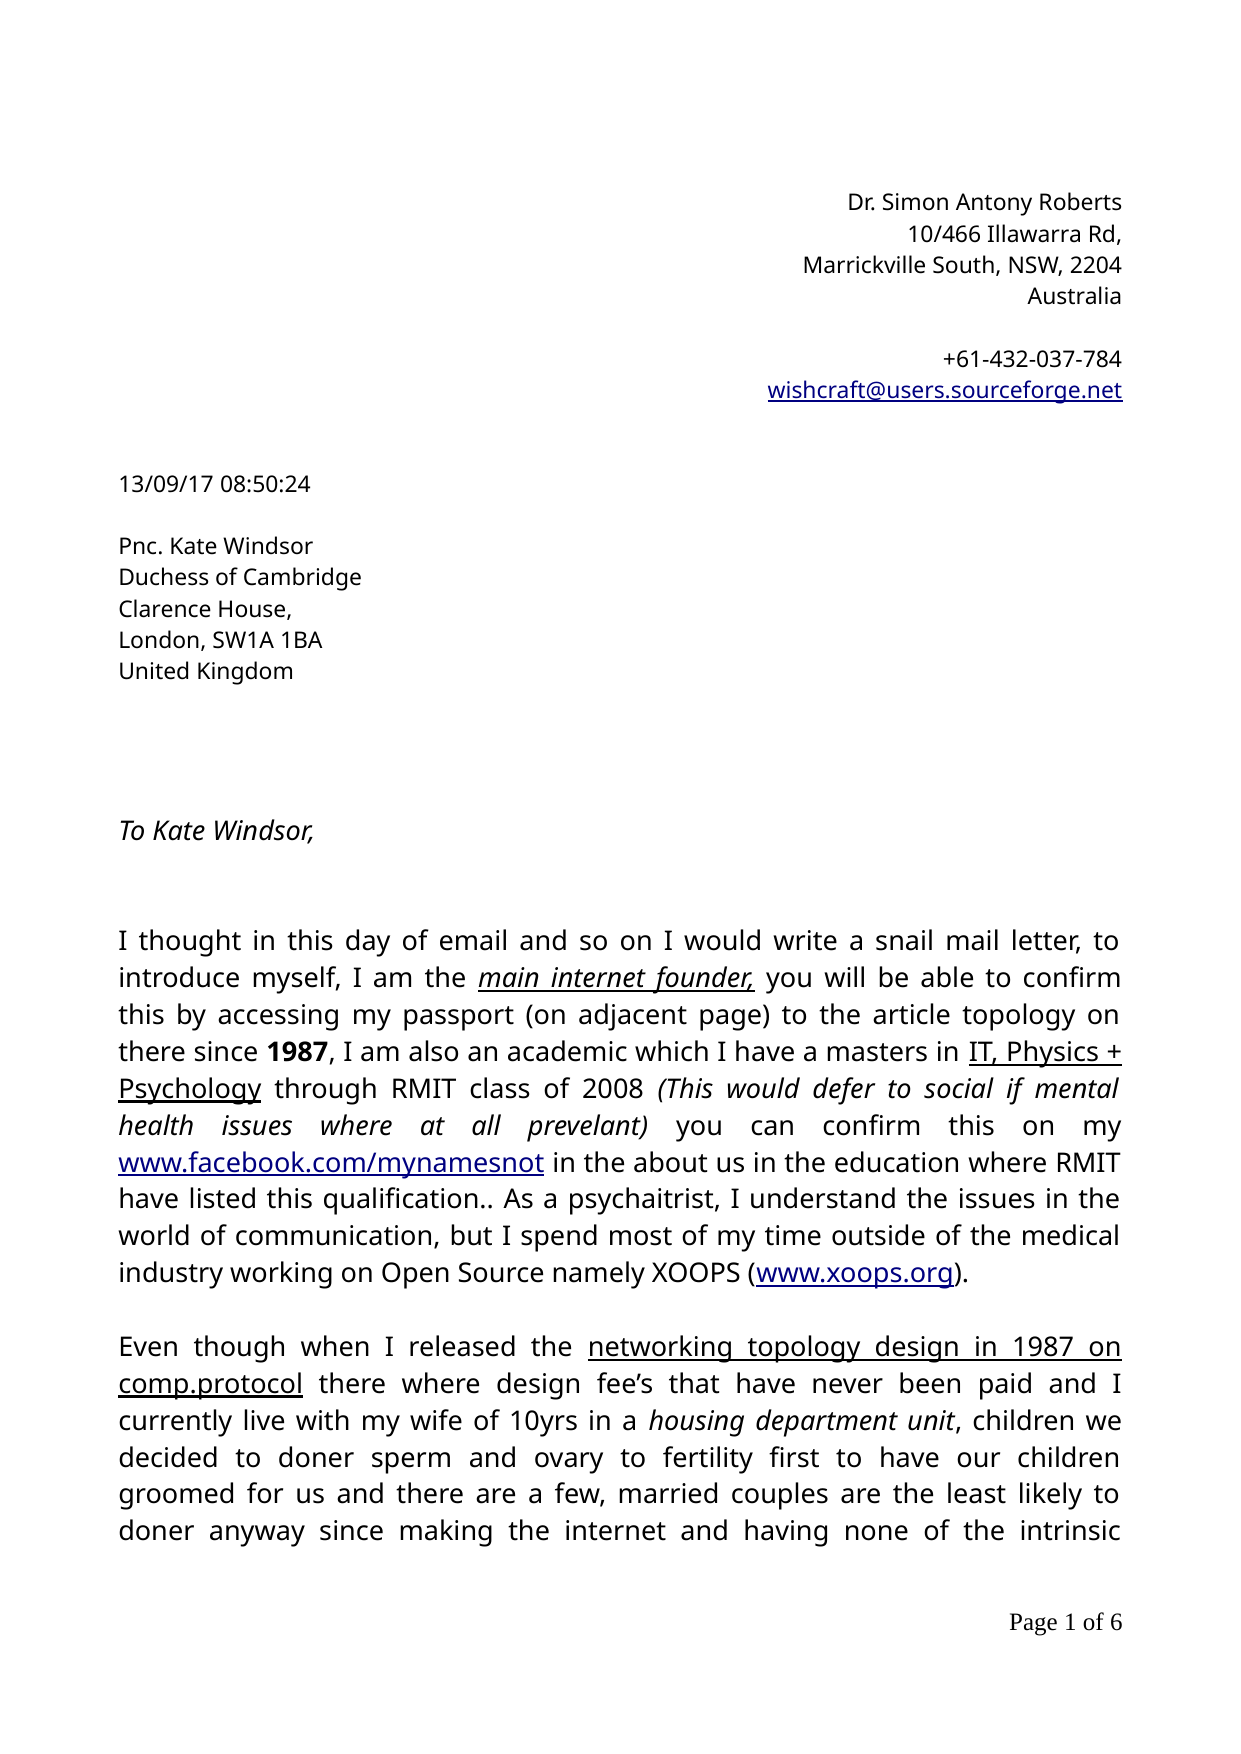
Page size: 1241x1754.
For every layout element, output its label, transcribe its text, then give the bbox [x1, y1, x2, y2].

text wishcraft@users.sourceforge.net [118, 374, 1122, 405]
text London, SW1A 1BA [118, 624, 1122, 655]
text 13/09/17 08:50:24 [118, 467, 1122, 499]
text Duchess of Cambridge [118, 561, 1122, 592]
text I thought in this day of email and so on I would write a snail mail letter, to introduce myself, I am the main internet founder, you will be able to confirm this by accessing my passport (on adjacent page) to the article topology on there since 1987, I am also an academic which I have a masters in IT, Physics + Psychology through RMIT class of 2008 (This would defer to social if mental health issues where at all prevelant) you can confirm this on my www.facebook.com/mynamesnot in the about us in the education where RMIT have listed this qualification.. As a psychaitrist, I understand the issues in the world of communication, but I spend most of my time outside of the medical industry working on Open Source namely XOOPS (www.xoops.org). [118, 922, 1122, 1291]
text Even though when I released the networking topology design in 1987 on comp.protocol there where design fee’s that have never been paid and I currently live with my wife of 10yrs in a housing department unit, children we decided to doner sperm and ovary to fertility first to have our children groomed for us and there are a few, married couples are the least likely to doner anyway since making the internet and having none of the intrinsic [118, 1327, 1122, 1549]
text +61-432-037-784 [118, 342, 1122, 374]
text To Kate Windsor, [118, 811, 1122, 848]
text United Kingdom [118, 655, 1122, 686]
text Dr. Simon Antony Roberts 10/466 Illawarra Rd, [118, 186, 1122, 249]
text Clarence House, [118, 592, 1122, 624]
text Marrickville South, NSW, 2204 [118, 249, 1122, 280]
text Pnc. Kate Windsor [118, 530, 1122, 561]
text Australia [118, 280, 1122, 311]
